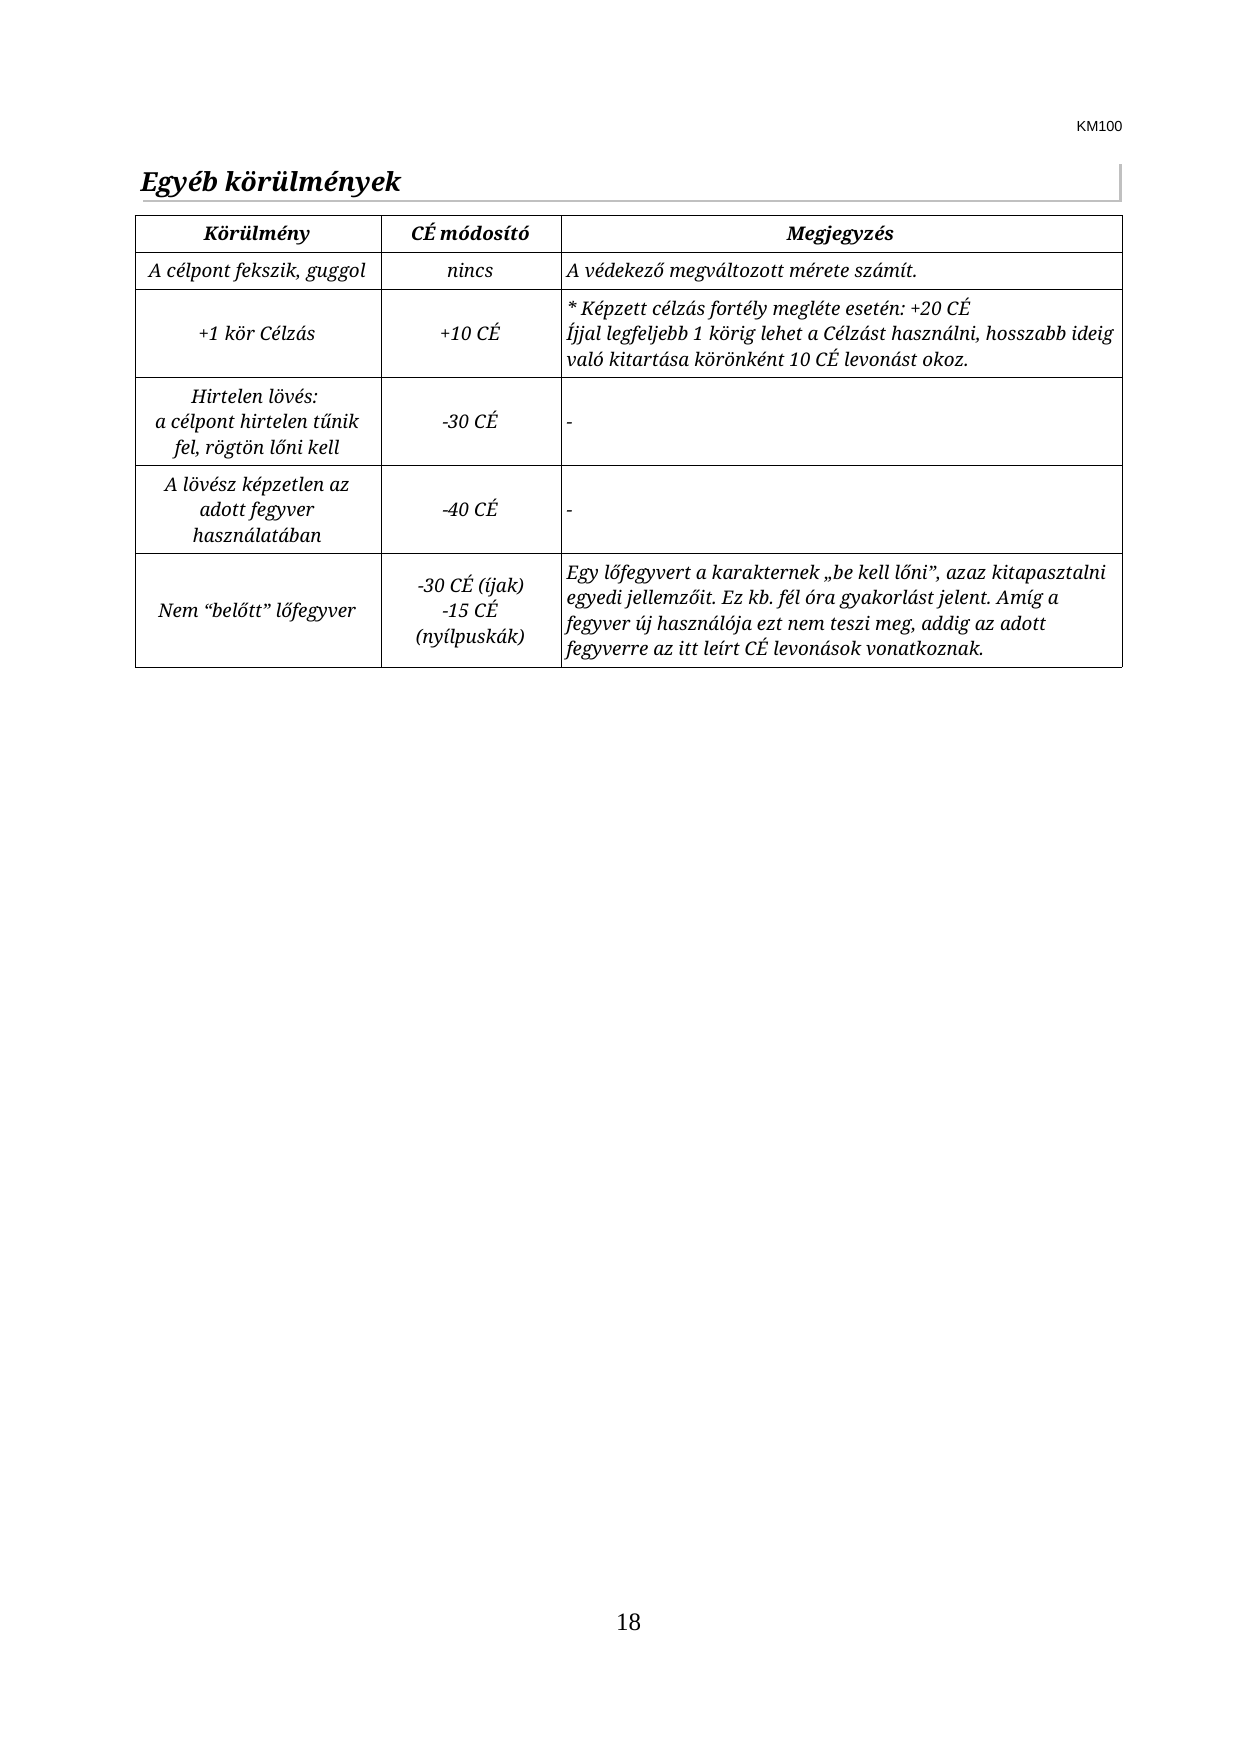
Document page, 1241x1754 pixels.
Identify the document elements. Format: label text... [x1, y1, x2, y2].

table_cell +1 kör Célzás [136, 290, 381, 377]
table_cell nincs [382, 253, 561, 289]
table_cell * Képzett célzás fortély megléte esetén: +20 CÉ Íjjal legfeljebb 1 körig lehet a Célzást használni, hosszabb ideig való kitartása körönként 10 CÉ levonást okoz. [562, 290, 1122, 377]
table_header CÉ módosító [382, 216, 561, 252]
table_cell Nem “belőtt” lőfegyver [136, 554, 381, 667]
table_cell -40 CÉ [382, 466, 561, 553]
table_cell Hirtelen lövés: a célpont hirtelen tűnik fel, rögtön lőni kell [136, 378, 381, 465]
table_cell +10 CÉ [382, 290, 561, 377]
table_cell A védekező megváltozott mérete számít. [562, 253, 1122, 289]
table_cell A célpont fekszik, guggol [136, 253, 381, 289]
table_header Körülmény [136, 216, 381, 252]
table_header Megjegyzés [562, 216, 1122, 252]
table_cell A lövész képzetlen az adott fegyver használatában [136, 466, 381, 553]
table_cell -30 CÉ [382, 378, 561, 465]
subtitle Egyéb körülmények [140, 164, 1119, 199]
table_cell Egy lőfegyvert a karakternek „be kell lőni”, azaz kitapasztalni egyedi jellemzőit. Ez kb. fél óra gyakorlást jelent. Amíg a fegyver új használója ezt nem teszi meg, addig az adott fegyverre az itt leírt CÉ levonások vonatkoznak. [562, 554, 1122, 667]
table_cell - [562, 466, 1122, 553]
table_cell - [562, 378, 1122, 465]
table_cell -30 CÉ (íjak) -15 CÉ (nyílpuskák) [382, 554, 561, 667]
